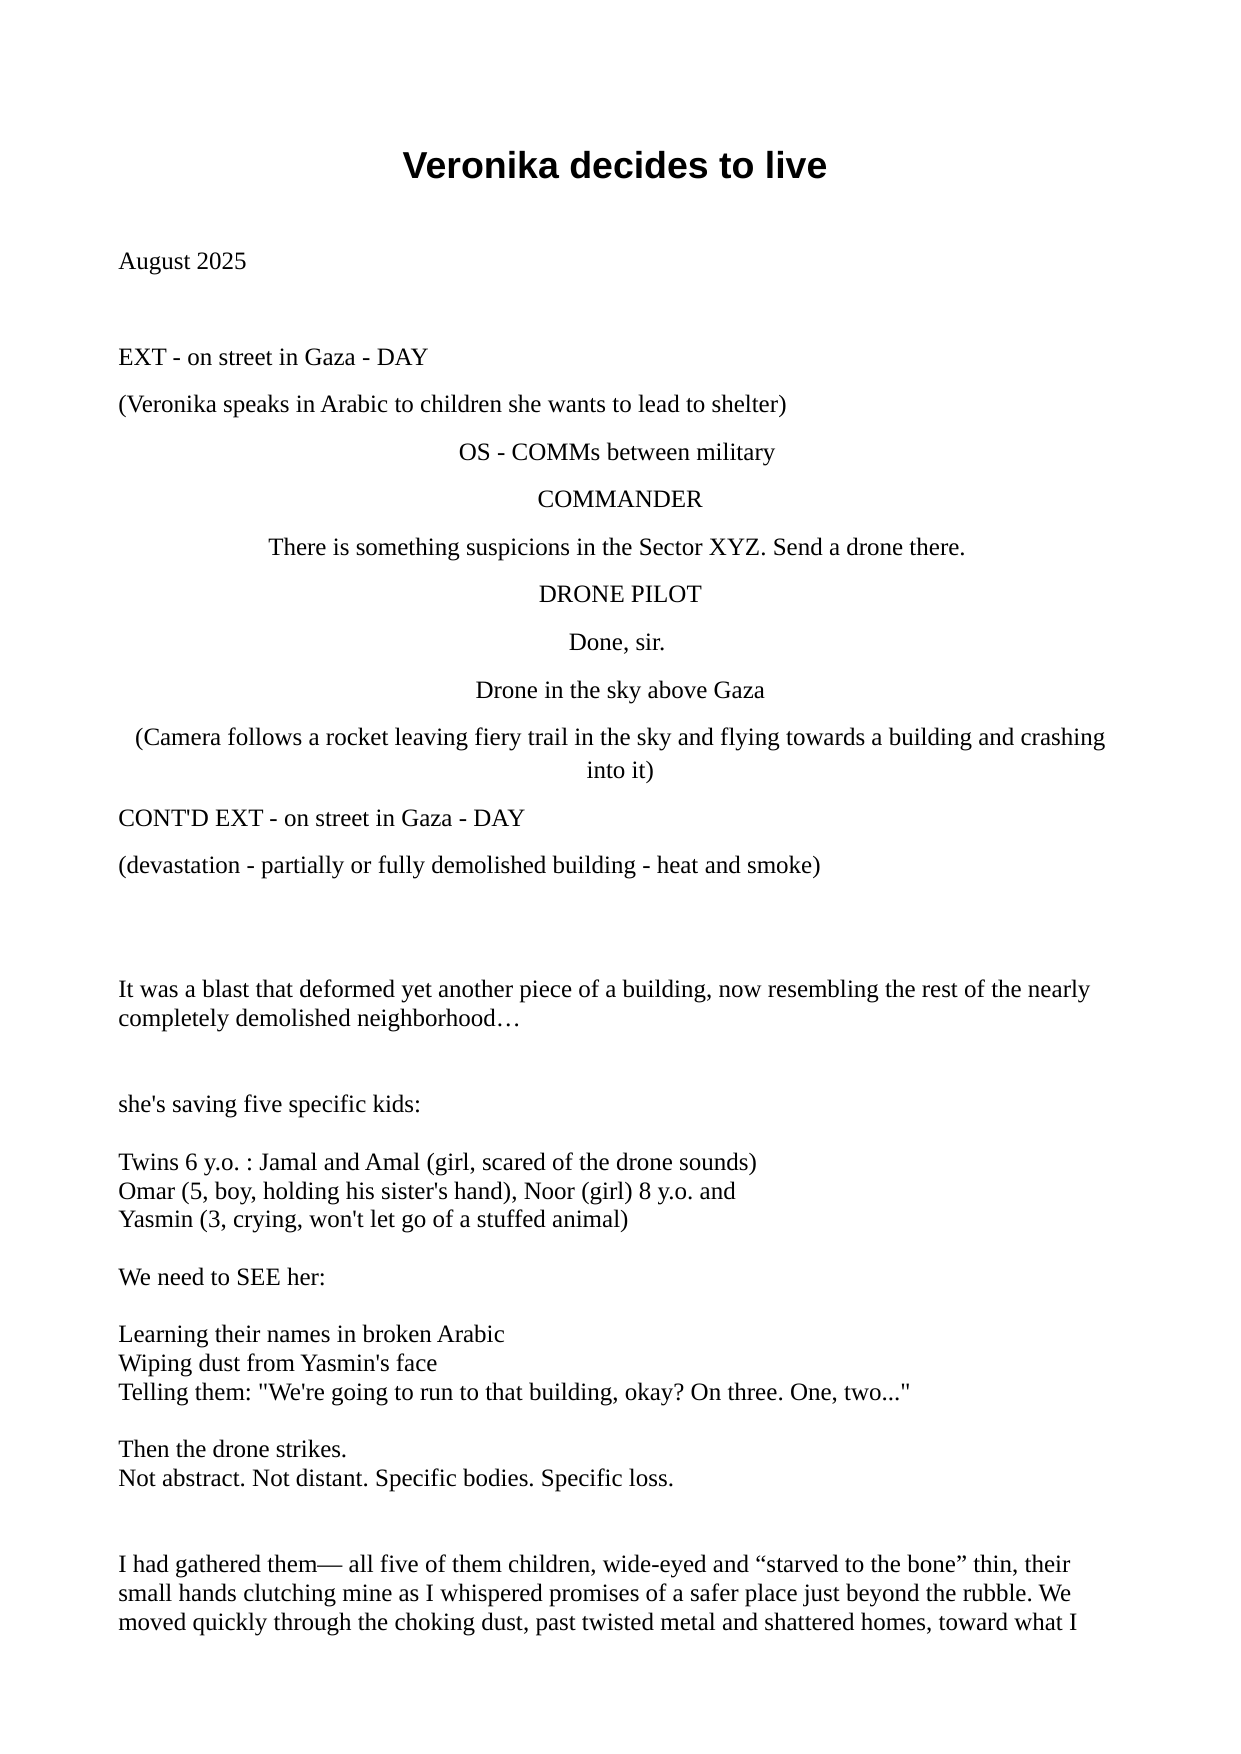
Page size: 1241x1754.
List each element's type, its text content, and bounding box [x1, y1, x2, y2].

text Twins 6 y.o. : Jamal and Amal (girl, scared of the drone sounds) [118, 1147, 1122, 1176]
text There is something suspicions in the Sector XYZ. Send a drone there. [118, 532, 1122, 561]
text Done, sir. [118, 627, 1122, 656]
text Not abstract. Not distant. Specific bodies. Specific loss. [118, 1463, 1122, 1492]
text We need to SEE her: [118, 1262, 1122, 1291]
text Wiping dust from Yasmin's face [118, 1348, 1122, 1377]
text (Camera follows a rocket leaving fiery trail in the sky and flying towards a building and crashing into it) [118, 722, 1122, 784]
text Omar (5, boy, holding his sister's hand), Noor (girl) 8 y.o. and [118, 1176, 1122, 1204]
text Yasmin (3, crying, won't let go of a stuffed animal) [118, 1204, 1122, 1233]
text I had gathered them— all five of them children, wide-eyed and “starved to the bone” thin, their small hands clutching mine as I whispered promises of a safer place just beyond the rubble. We moved quickly through the choking dust, past twisted metal and shattered homes, toward what I [118, 1549, 1122, 1636]
text Learning their names in broken Arabic [118, 1319, 1122, 1348]
text Telling them: "We're going to run to that building, okay? On three. One, two..." [118, 1377, 1122, 1406]
subtitle Veronika decides to live [118, 143, 1122, 186]
text she's saving five specific kids: [118, 1089, 1122, 1118]
text COMMANDER [118, 484, 1122, 513]
text Then the drone strikes. [118, 1434, 1122, 1463]
text CONT'D EXT - on street in Gaza - DAY [118, 803, 1122, 832]
text EXT - on street in Gaza - DAY [118, 342, 1122, 370]
text OS - COMMs between military [118, 437, 1122, 466]
text It was a blast that deformed yet another piece of a building, now resembling the rest of the nearly completely demolished neighborhood… [118, 974, 1122, 1032]
text August 2025 [118, 246, 1122, 275]
text DRONE PILOT [118, 579, 1122, 608]
text (Veronika speaks in Arabic to children she wants to lead to shelter) [118, 389, 1122, 418]
text (devastation - partially or fully demolished building - heat and smoke) [118, 851, 1122, 879]
text Drone in the sky above Gaza [118, 675, 1122, 703]
